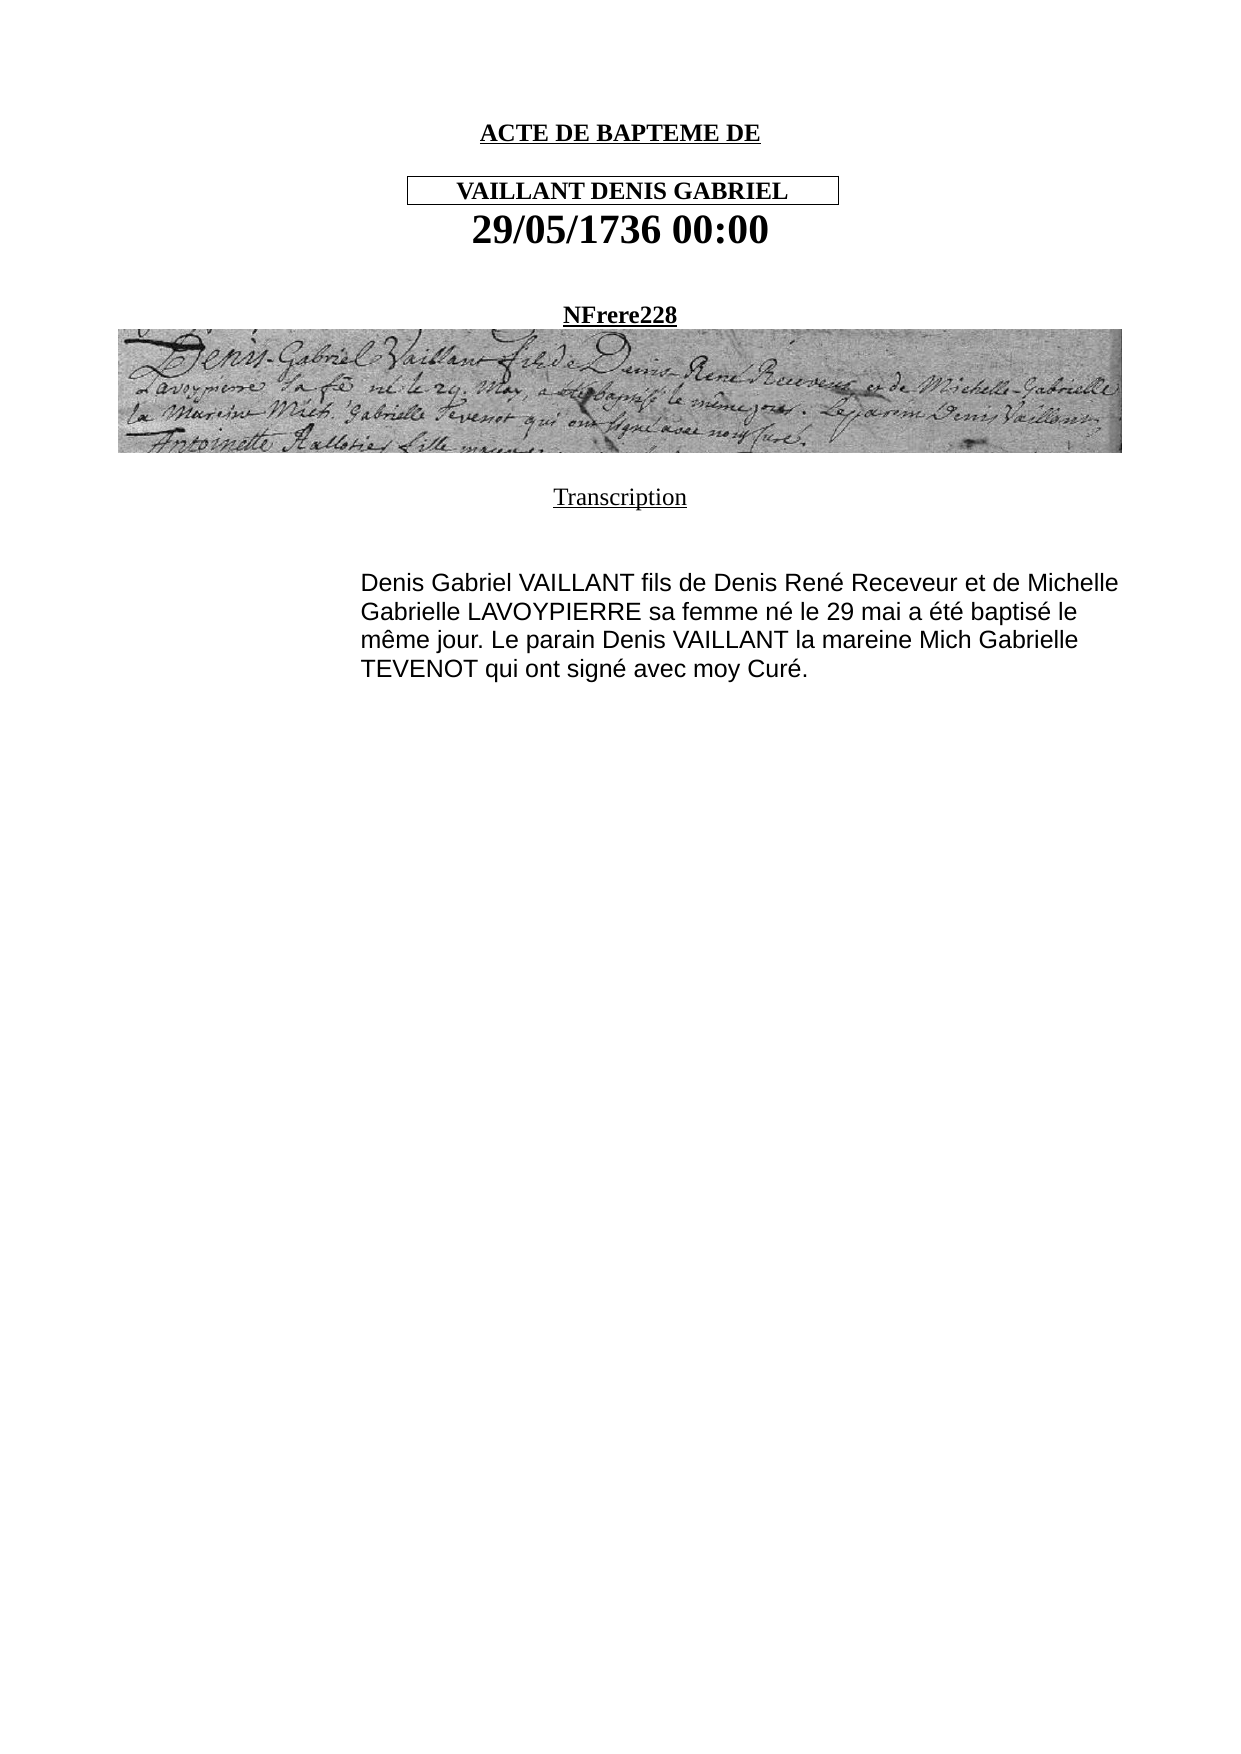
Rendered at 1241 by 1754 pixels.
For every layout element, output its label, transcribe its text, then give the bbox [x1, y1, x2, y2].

text ACTE DE BAPTEME DE [118, 118, 1122, 147]
picture [118, 329, 1122, 453]
text Denis Gabriel VAILLANT fils de Denis René Receveur et de Michelle Gabrielle LAVOYPIERRE sa femme né le 29 mai a été baptisé le même jour. Le parain Denis VAILLANT la mareine Mich Gabrielle TEVENOT qui ont signé avec moy Curé. [360, 568, 1122, 683]
text Transcription [118, 482, 1122, 510]
text NFrere228 [118, 300, 1122, 329]
text 29/05/1736 00:00 [118, 204, 1122, 252]
text VAILLANT DENIS GABRIEL [408, 177, 838, 204]
